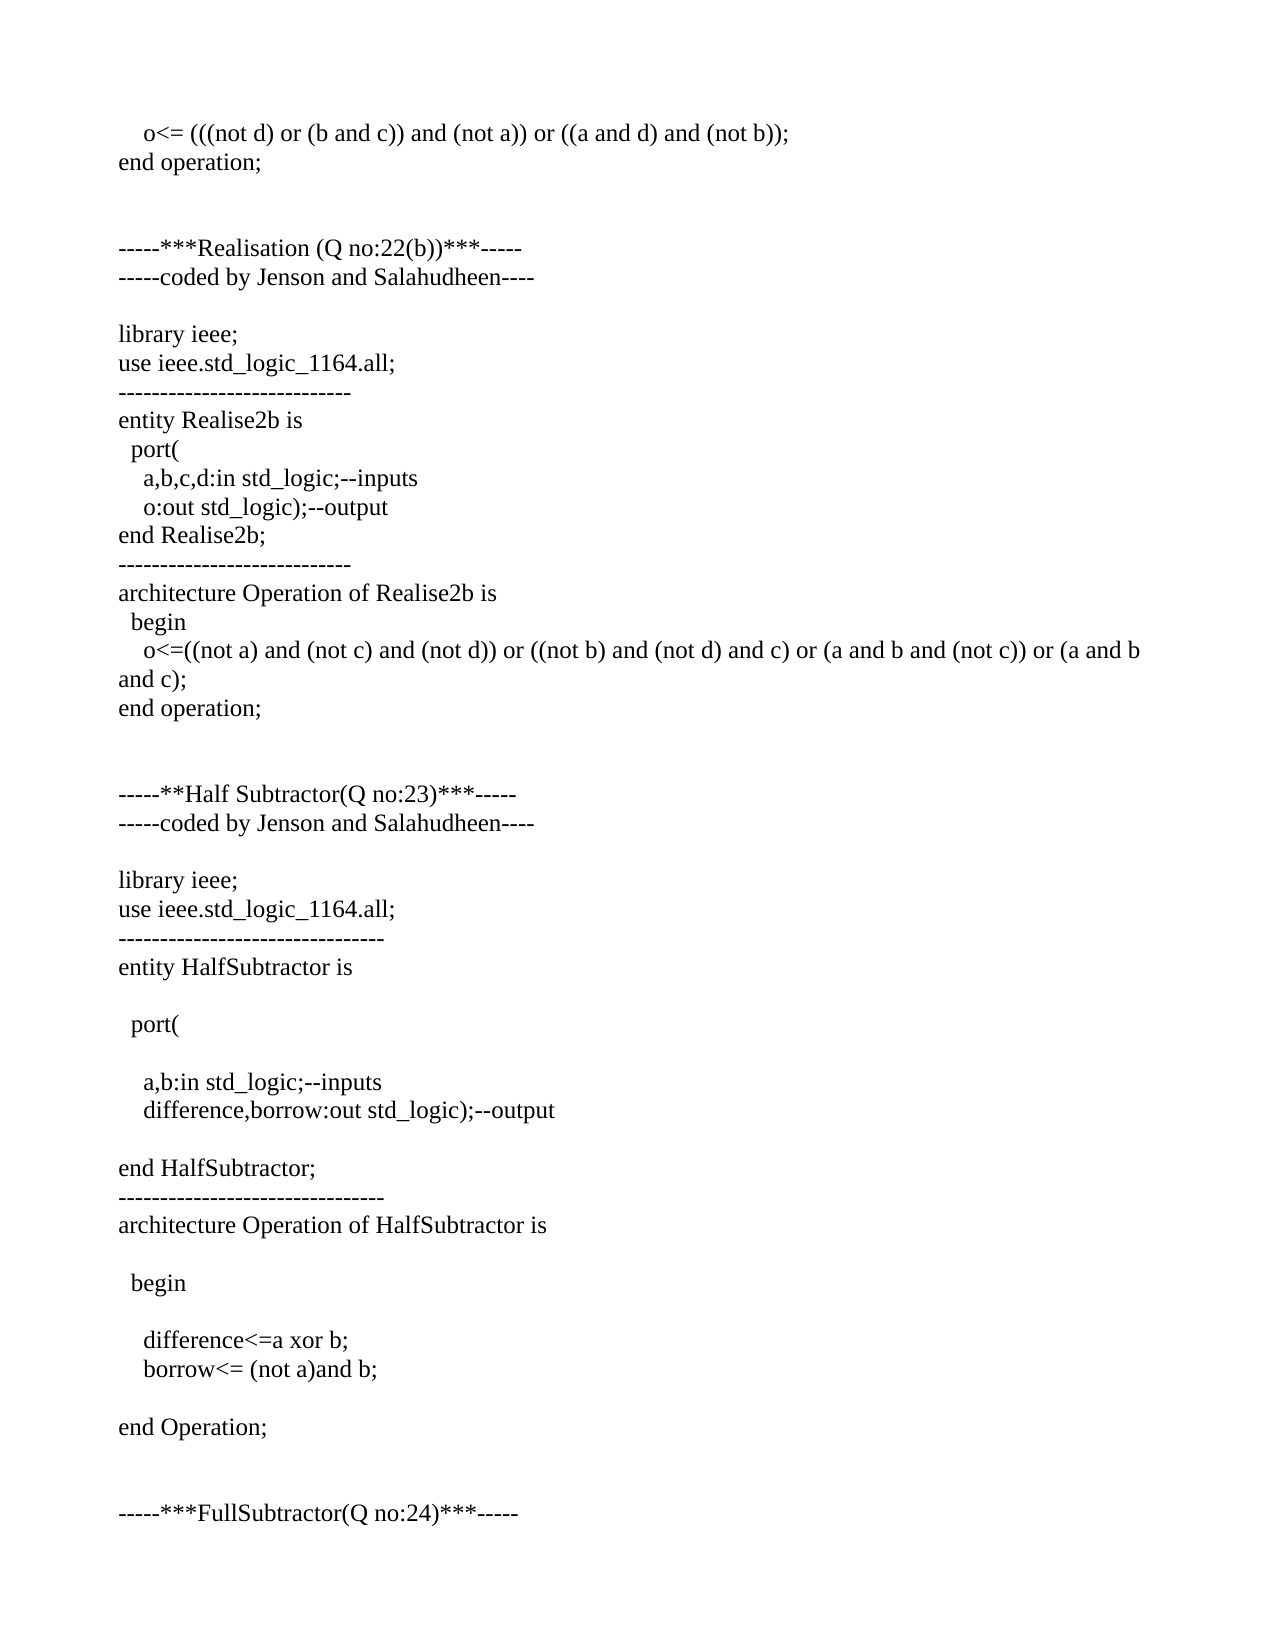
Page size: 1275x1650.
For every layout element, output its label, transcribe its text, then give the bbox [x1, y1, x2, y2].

text ---------------------------- [118, 377, 1157, 406]
text o:out std_logic);--output [118, 492, 1157, 521]
text begin [118, 607, 1157, 636]
text use ieee.std_logic_1164.all; [118, 348, 1157, 377]
text a,b,c,d:in std_logic;--inputs [118, 463, 1157, 492]
text architecture Operation of Realise2b is [118, 578, 1157, 607]
text -------------------------------- [118, 1182, 1157, 1211]
text -----**Half Subtractor(Q no:23)***----- [118, 779, 1157, 808]
text library ieee; [118, 319, 1157, 348]
text end operation; [118, 147, 1157, 176]
text -------------------------------- [118, 923, 1157, 952]
text -----***Realisation (Q no:22(b))***----- [118, 233, 1157, 262]
text ---------------------------- [118, 549, 1157, 578]
text entity Realise2b is [118, 406, 1157, 434]
text o<= (((not d) or (b and c)) and (not a)) or ((a and d) and (not b)); [118, 118, 1157, 147]
text -----***FullSubtractor(Q no:24)***----- [118, 1498, 1157, 1527]
text difference,borrow:out std_logic);--output [118, 1096, 1157, 1124]
text end Operation; [118, 1412, 1157, 1441]
text end HalfSubtractor; [118, 1153, 1157, 1182]
text end Realise2b; [118, 521, 1157, 549]
text difference<=a xor b; [118, 1326, 1157, 1354]
text -----coded by Jenson and Salahudheen---- [118, 262, 1157, 291]
text end operation; [118, 693, 1157, 722]
text o<=((not a) and (not c) and (not d)) or ((not b) and (not d) and c) or (a and b and (not c)) or (a and b and c); [118, 636, 1157, 693]
text use ieee.std_logic_1164.all; [118, 894, 1157, 923]
text library ieee; [118, 866, 1157, 894]
text entity HalfSubtractor is [118, 952, 1157, 981]
text borrow<= (not a)and b; [118, 1354, 1157, 1383]
text port( [118, 434, 1157, 463]
text -----coded by Jenson and Salahudheen---- [118, 808, 1157, 837]
text architecture Operation of HalfSubtractor is [118, 1211, 1157, 1239]
text port( [118, 1009, 1157, 1038]
text begin [118, 1268, 1157, 1297]
text a,b:in std_logic;--inputs [118, 1067, 1157, 1096]
